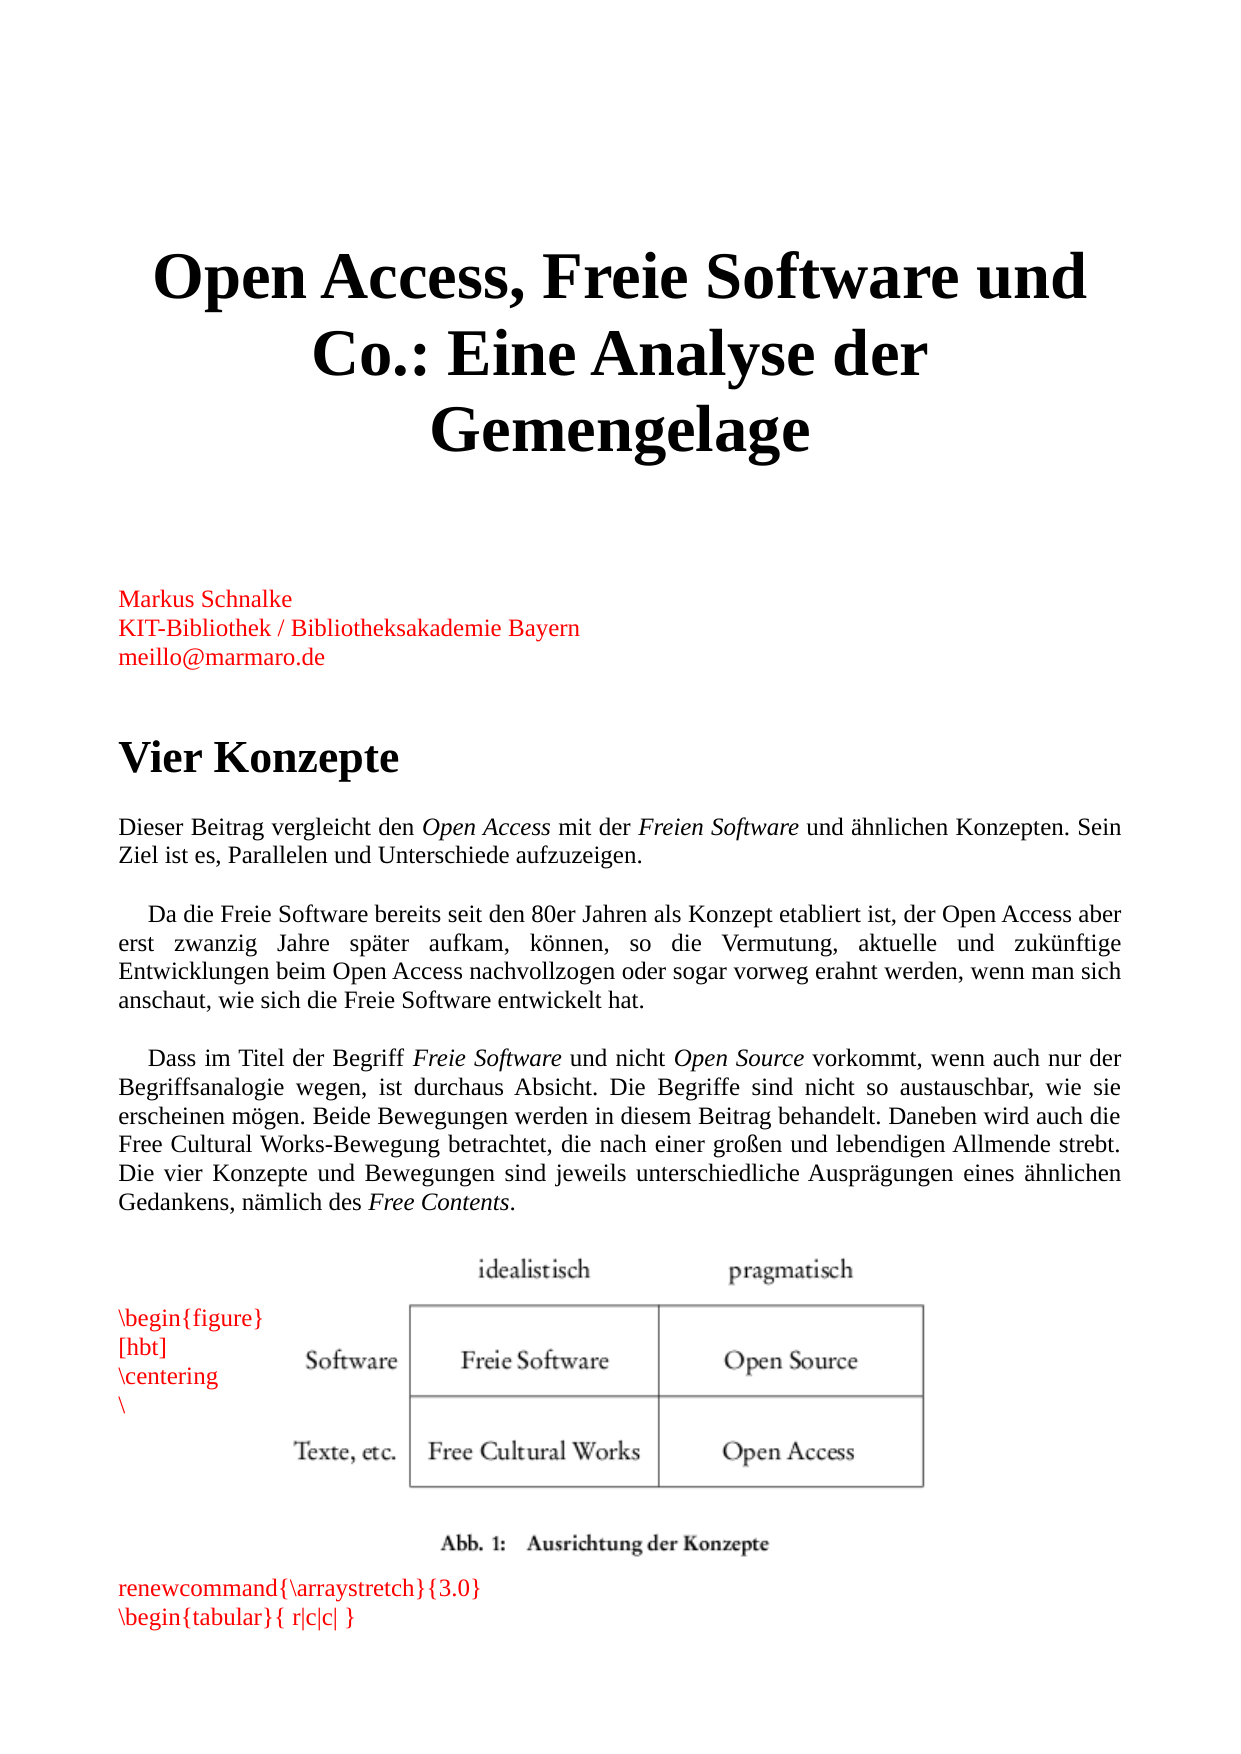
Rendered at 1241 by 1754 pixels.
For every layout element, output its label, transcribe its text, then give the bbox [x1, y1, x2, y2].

text Dass im Titel der Begriff Freie Software und nicht Open Source vorkommt, wenn auch nur der Begriffsanalogie wegen, ist durchaus Absicht. Die Begriffe sind nicht so austauschbar, wie sie erscheinen mögen. Beide Bewegungen werden in diesem Beitrag behandelt. Daneben wird auch die Free Cultural Works-Bewegung betrachtet, die nach einer großen und lebendigen Allmende strebt. Die vier Konzepte und Bewegungen sind jeweils unterschiedliche Ausprägungen eines ähnlichen Gedankens, nämlich des Free Contents. [118, 1043, 1122, 1216]
text [962, 1303, 1122, 1361]
text Dieser Beitrag vergleicht den Open Access mit der Freien Software und ähnlichen Konzepten. Sein Ziel ist es, Parallelen und Unterschiede aufzuzeigen. [118, 812, 1122, 869]
text \begin{tabular}{ r|c|c| } [118, 1602, 1122, 1631]
text \renewcommand{\arraystretch}{3.0} [118, 1390, 1122, 1602]
picture [278, 1245, 962, 1574]
text meillo@marmaro.de [118, 642, 1122, 671]
text Da die Freie Software bereits seit den 80er Jahren als Konzept etabliert ist, der Open Access aber erst zwanzig Jahre später aufkam, können, so die Vermutung, aktuelle und zukünftige Entwicklungen beim Open Access nachvollzogen oder sogar vorweg erahnt werden, wenn man sich anschaut, wie sich die Freie Software entwickelt hat. [118, 899, 1122, 1014]
subtitle Vier Konzepte [118, 730, 1122, 782]
text KIT-Bibliothek / Bibliotheksakademie Bayern [118, 613, 1122, 642]
text Markus Schnalke [118, 584, 1122, 613]
text \begin{figure}[hbt] [118, 1303, 278, 1361]
text \centering [118, 1361, 278, 1390]
text [962, 1361, 1122, 1390]
title Open Access, Freie Software und Co.: Eine Analyse der Gemengelage [118, 236, 1122, 466]
